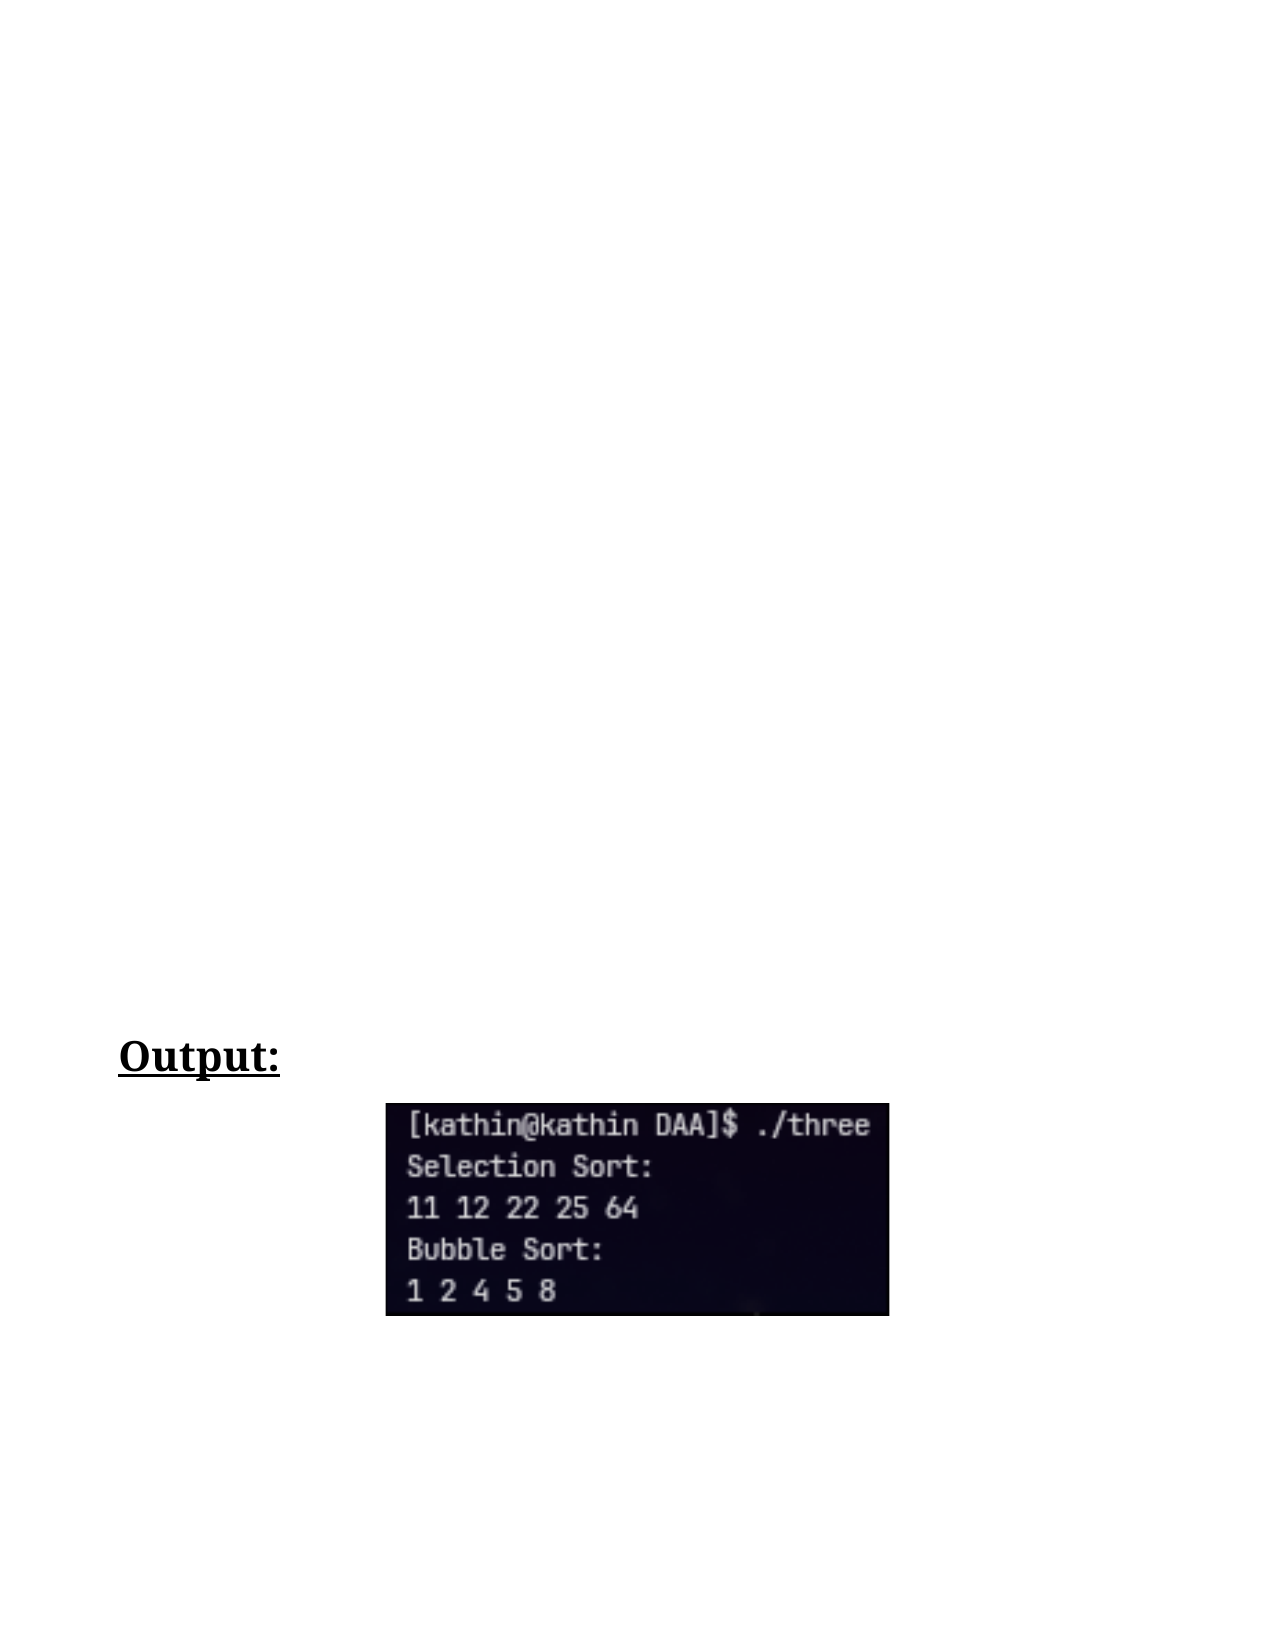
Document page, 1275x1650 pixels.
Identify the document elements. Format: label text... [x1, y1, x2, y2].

text Output: [118, 1026, 1157, 1083]
picture [385, 1103, 890, 1316]
